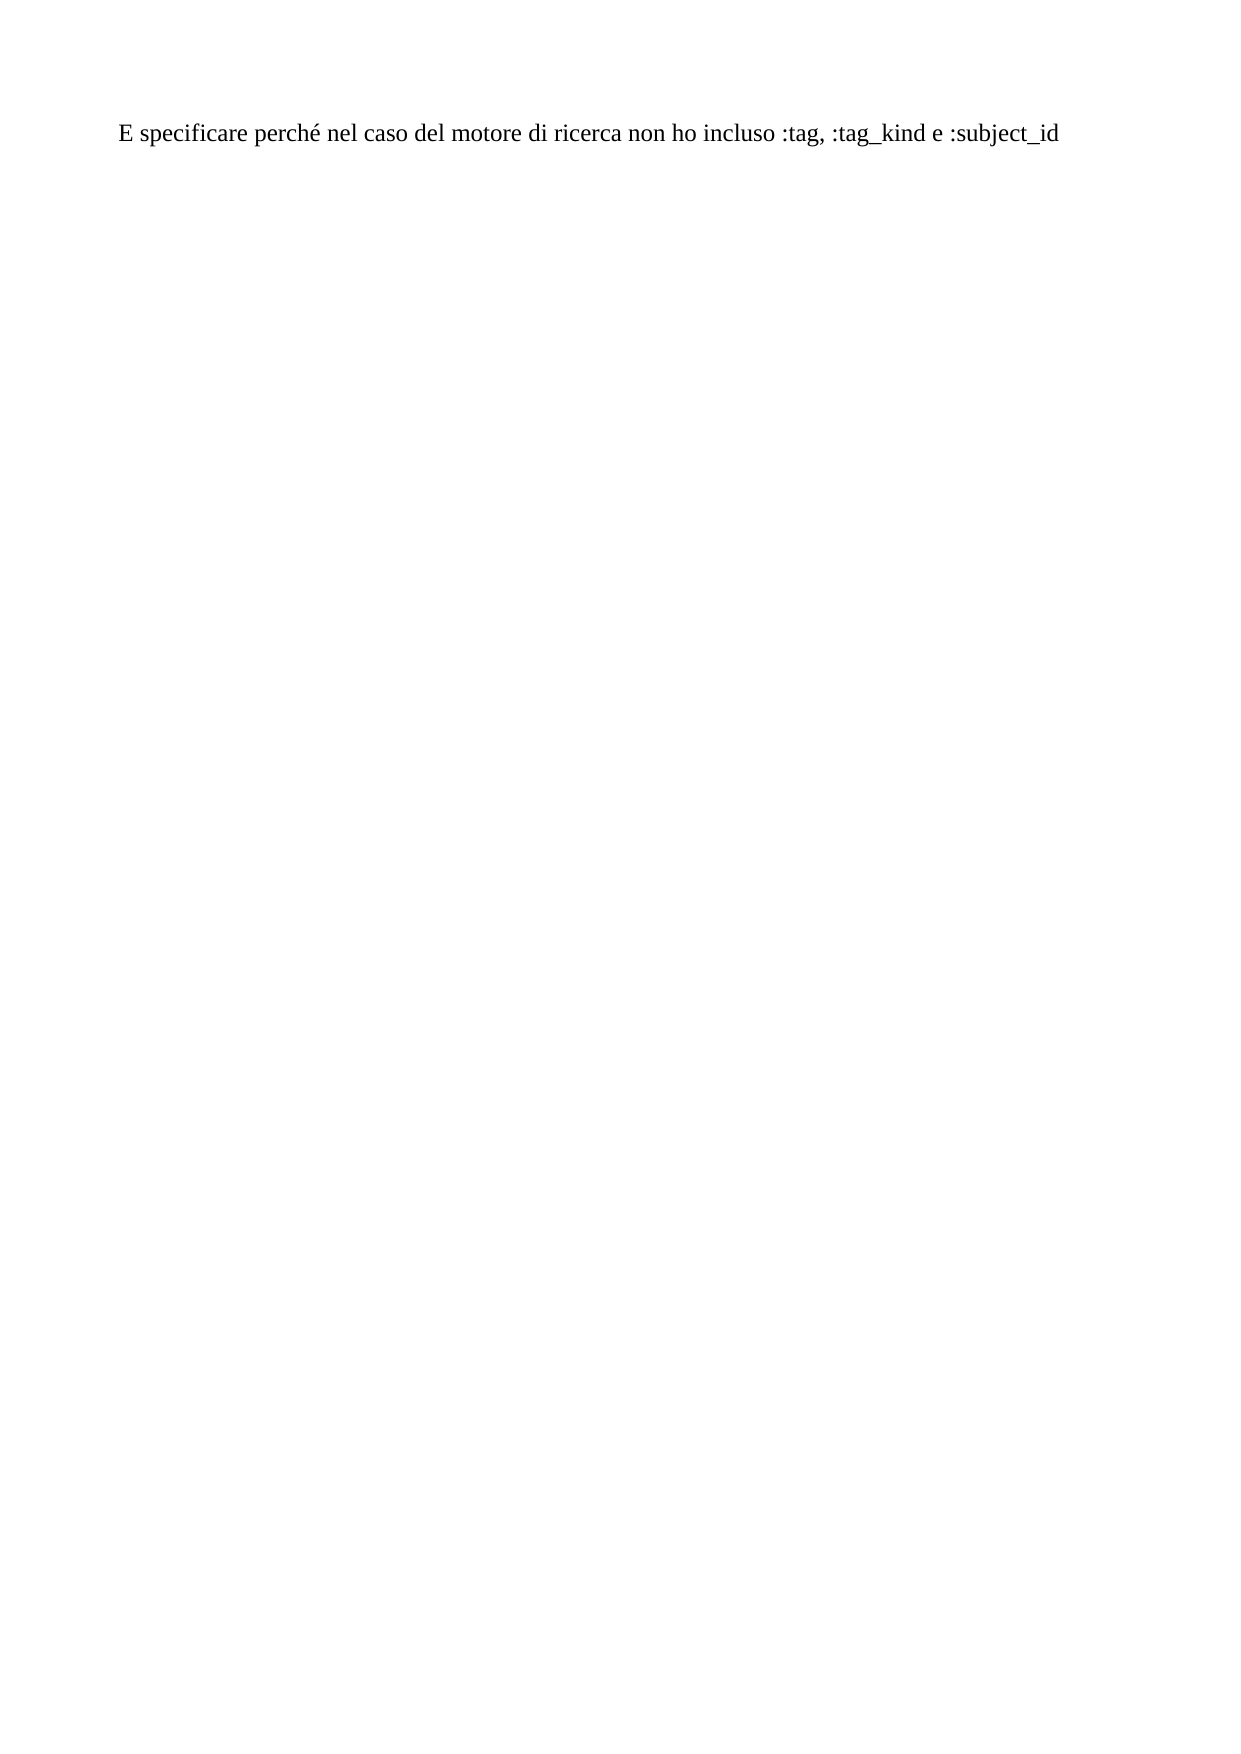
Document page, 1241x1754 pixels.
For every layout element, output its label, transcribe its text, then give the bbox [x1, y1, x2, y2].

text E specificare perché nel caso del motore di ricerca non ho incluso :tag, :tag_kind e :subject_id [118, 118, 1122, 147]
